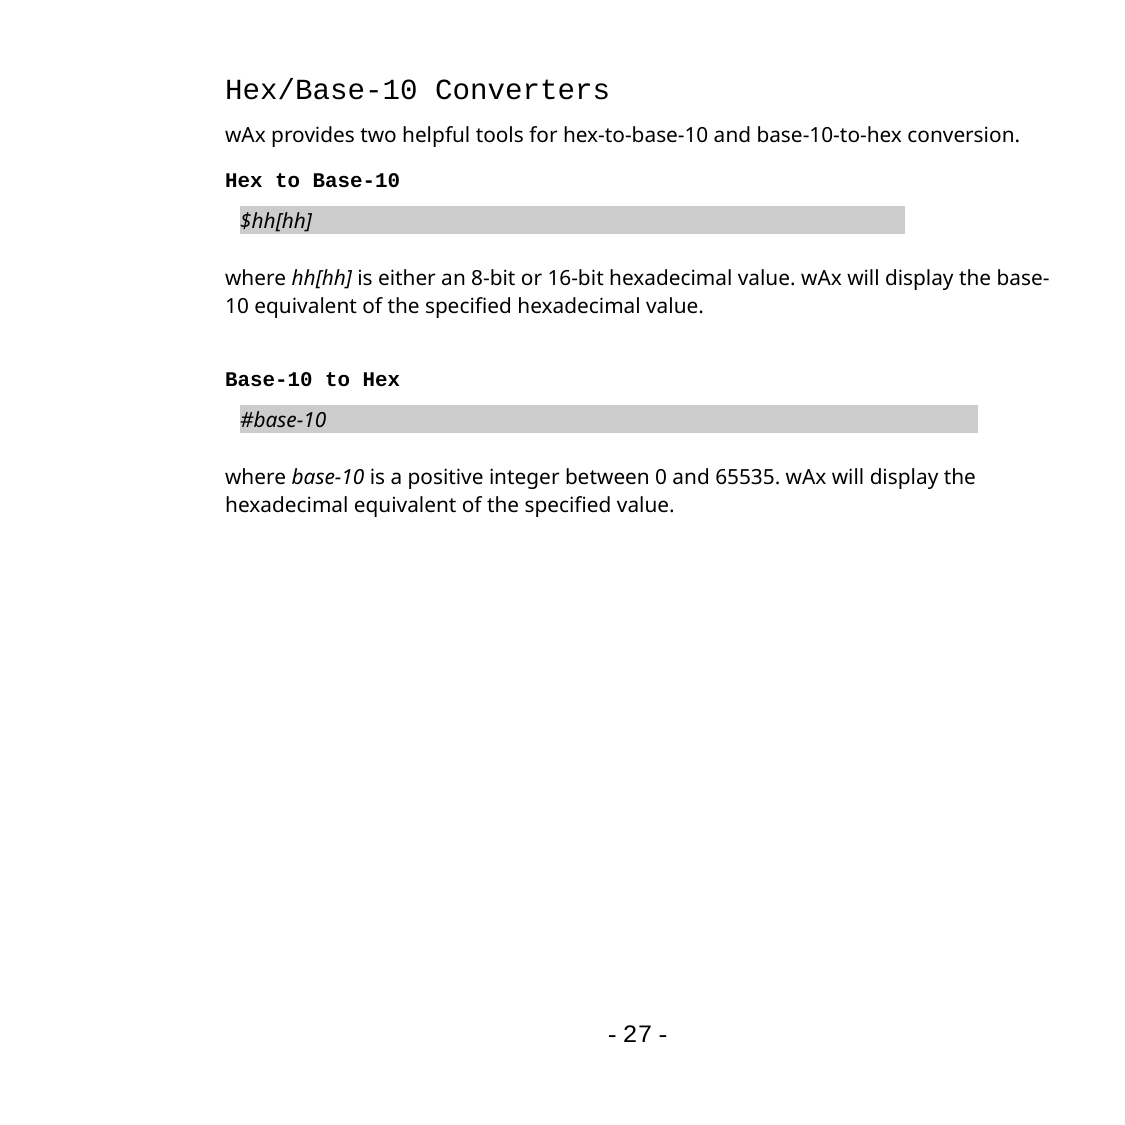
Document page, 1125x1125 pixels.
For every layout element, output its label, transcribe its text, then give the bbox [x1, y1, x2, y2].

text wAx provides two helpful tools for hex-to-base-10 and base-10-to-hex conversion. [225, 121, 1050, 149]
text where hh[hh] is either an 8-bit or 16-bit hexadecimal value. wAx will display the base-10 equivalent of the specified hexadecimal value. [225, 263, 1050, 320]
subtitle Base-10 to Hex [225, 369, 1050, 393]
subtitle Hex to Base-10 [225, 170, 1050, 193]
text #base-10 [978, 405, 1050, 433]
text where base-10 is a positive integer between 0 and 65535. wAx will display the hexadecimal equivalent of the specified value. [225, 462, 1050, 519]
subtitle Hex/Base-10 Converters [225, 75, 1050, 108]
text $hh[hh] [905, 206, 1050, 234]
